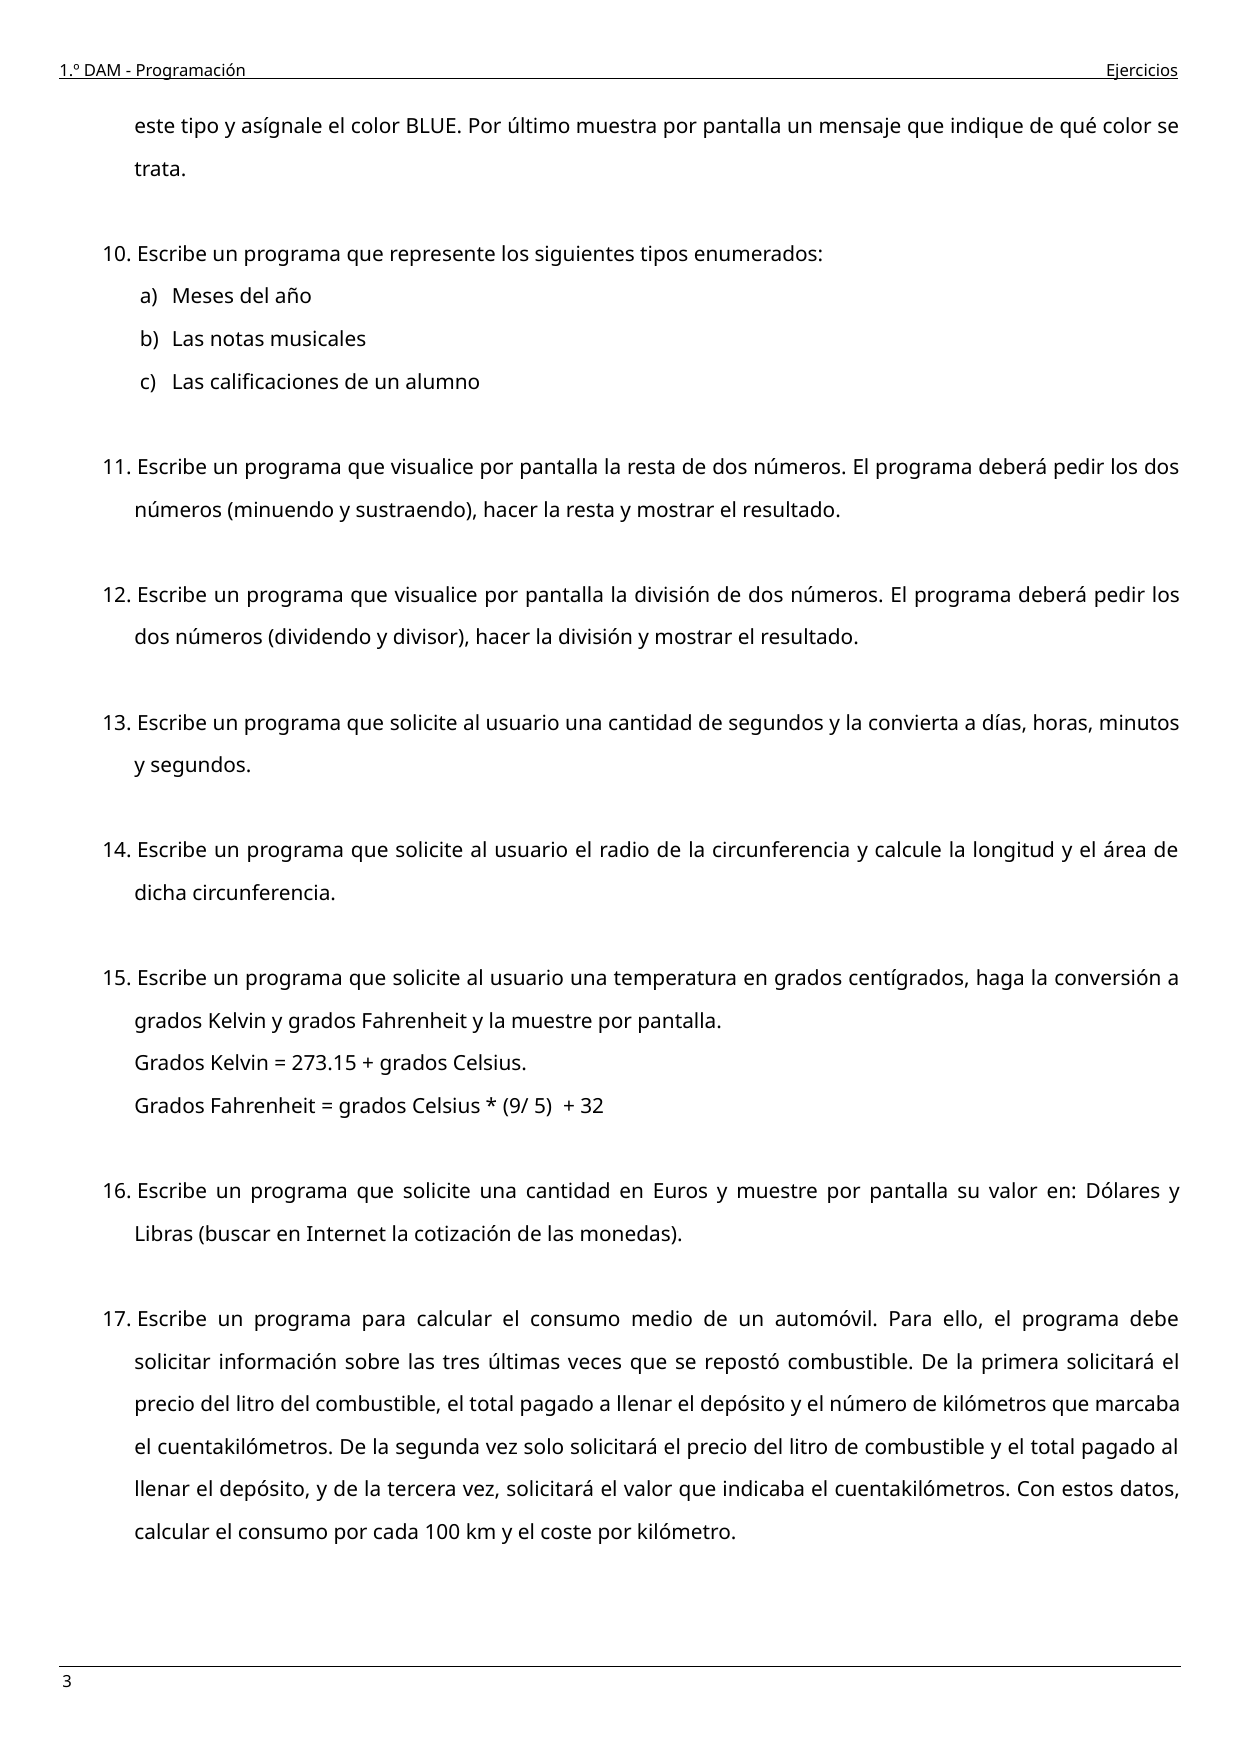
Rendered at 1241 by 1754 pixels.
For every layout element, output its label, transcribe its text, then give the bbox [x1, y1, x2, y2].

list Escribe un programa que solicite una cantidad en Euros y muestre por pantalla su valor en: Dólares y Libras (buscar en Internet la cotización de las monedas). [97, 1176, 1181, 1247]
list Escribe un programa que solicite al usuario el radio de la circunferencia y calcule la longitud y el área de dicha circunferencia. [97, 836, 1181, 907]
list Escribe un programa que visualice por pantalla la resta de dos números. El programa deberá pedir los dos números (minuendo y sustraendo), hacer la resta y mostrar el resultado. [97, 452, 1181, 523]
list Escribe un programa que visualice por pantalla la división de dos números. El programa deberá pedir los dos números (dividendo y divisor), hacer la división y mostrar el resultado. [97, 580, 1181, 651]
list este tipo y asígnale el color BLUE. Por último muestra por pantalla un mensaje que indique de qué color se trata. [97, 111, 1181, 182]
list Las calificaciones de un alumno [134, 367, 1181, 395]
list Grados Fahrenheit = grados Celsius * (9/ 5) + 32 [97, 1091, 1181, 1119]
list Escribe un programa que represente los siguientes tipos enumerados: [97, 239, 1181, 267]
list Las notas musicales [134, 324, 1181, 353]
list Escribe un programa para calcular el consumo medio de un automóvil. Para ello, el programa debe solicitar información sobre las tres últimas veces que se repostó combustible. De la primera solicitará el precio del litro del combustible, el total pagado a llenar el depósito y el número de kilómetros que marcaba el cuentakilómetros. De la segunda vez solo solicitará el precio del litro de combustible y el total pagado al llenar el depósito, y de la tercera vez, solicitará el valor que indicaba el cuentakilómetros. Con estos datos, calcular el consumo por cada 100 km y el coste por kilómetro. [97, 1304, 1181, 1546]
list Meses del año [134, 282, 1181, 310]
list Grados Kelvin = 273.15 + grados Celsius. [97, 1048, 1181, 1077]
list Escribe un programa que solicite al usuario una temperatura en grados centígrados, haga la conversión a grados Kelvin y grados Fahrenheit y la muestre por pantalla. [97, 963, 1181, 1034]
list Escribe un programa que solicite al usuario una cantidad de segundos y la convierta a días, horas, minutos y segundos. [97, 708, 1181, 779]
